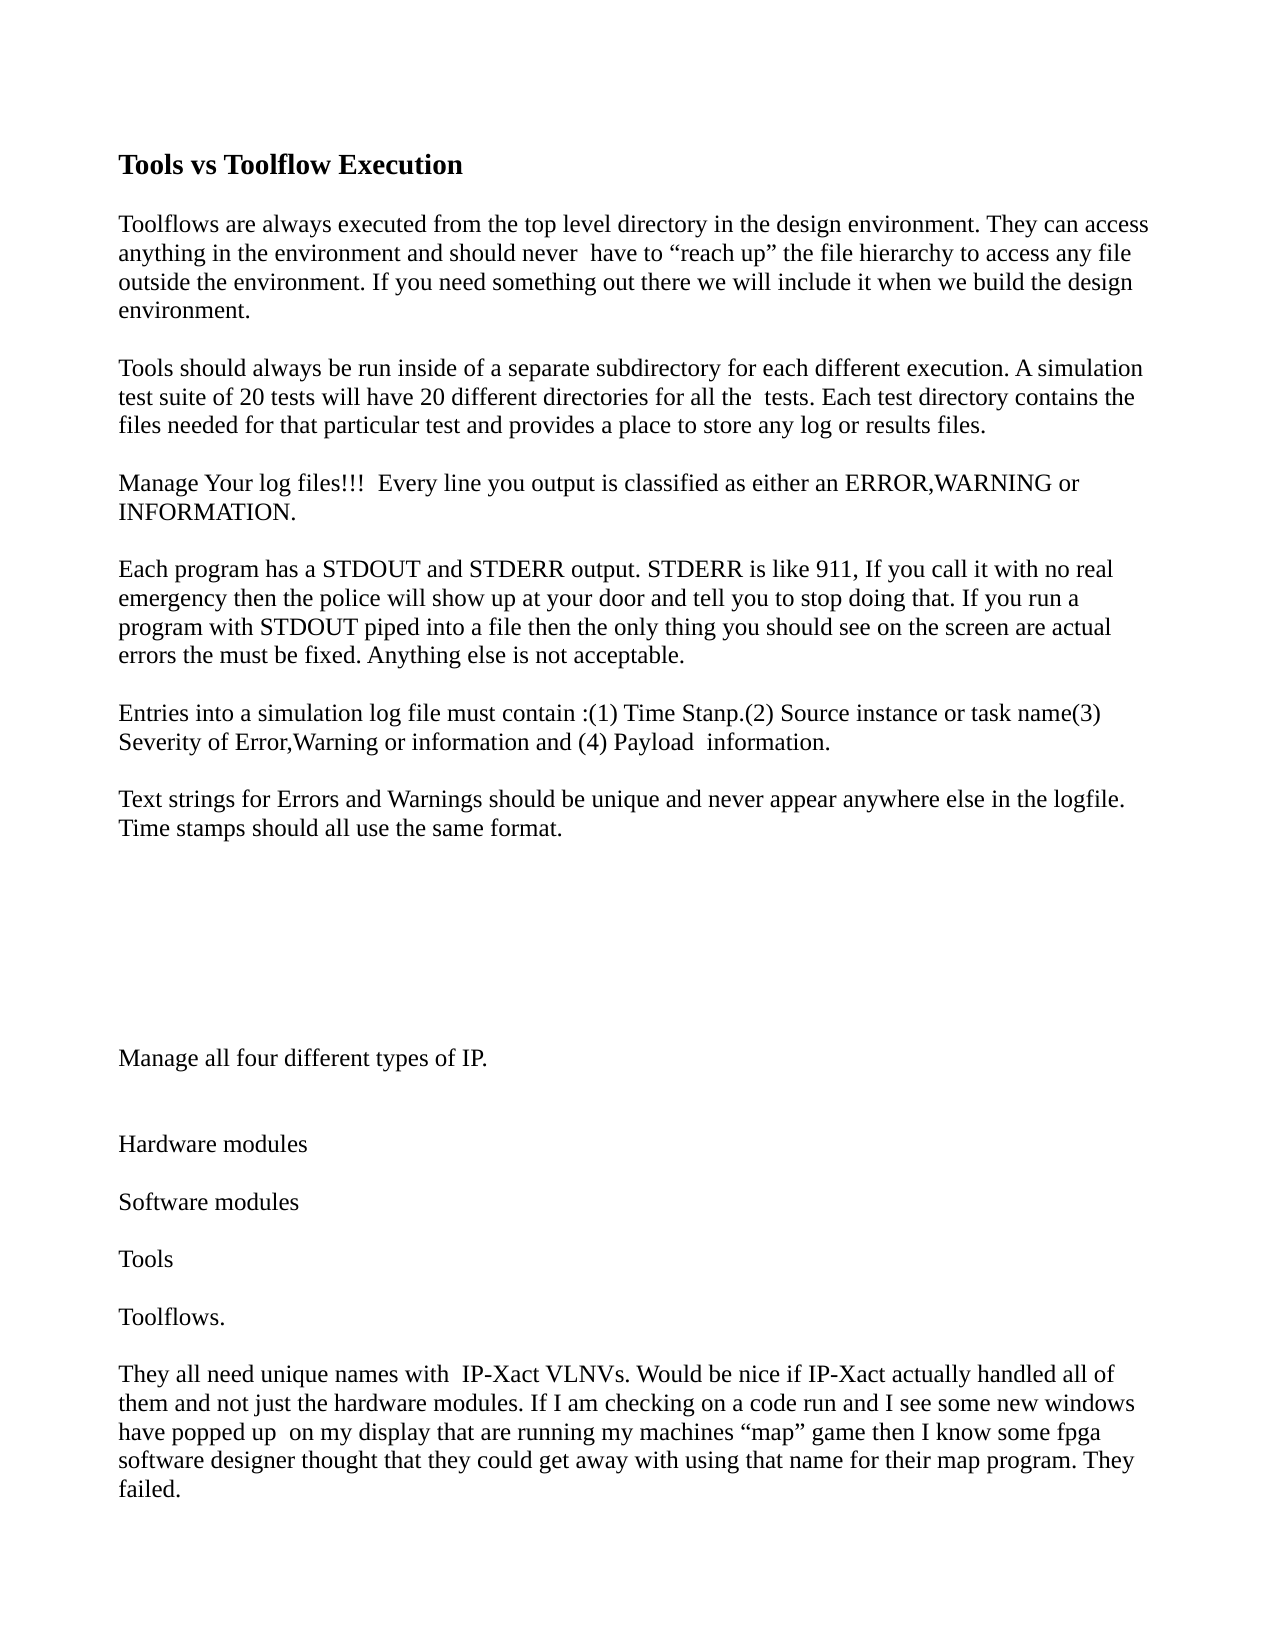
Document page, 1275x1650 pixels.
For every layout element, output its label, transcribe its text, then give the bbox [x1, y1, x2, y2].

text They all need unique names with IP-Xact VLNVs. Would be nice if IP-Xact actually handled all of them and not just the hardware modules. If I am checking on a code run and I see some new windows have popped up on my display that are running my machines “map” game then I know some fpga software designer thought that they could get away with using that name for their map program. They failed. [118, 1359, 1157, 1503]
text Entries into a simulation log file must contain :(1) Time Stanp.(2) Source instance or task name(3) Severity of Error,Warning or information and (4) Payload information. [118, 698, 1157, 755]
text Manage all four different types of IP. [118, 1043, 1157, 1072]
text Manage Your log files!!! Every line you output is classified as either an ERROR,WARNING or INFORMATION. [118, 468, 1157, 525]
text Time stamps should all use the same format. [118, 813, 1157, 842]
text Text strings for Errors and Warnings should be unique and never appear anywhere else in the logfile. [118, 784, 1157, 813]
text Tools should always be run inside of a separate subdirectory for each different execution. A simulation test suite of 20 tests will have 20 different directories for all the tests. Each test directory contains the files needed for that particular test and provides a place to store any log or results files. [118, 353, 1157, 439]
text Tools [118, 1244, 1157, 1273]
text Toolflows. [118, 1302, 1157, 1330]
text Hardware modules [118, 1129, 1157, 1158]
text Software modules [118, 1187, 1157, 1215]
text Toolflows are always executed from the top level directory in the design environment. They can access anything in the environment and should never have to “reach up” the file hierarchy to access any file outside the environment. If you need something out there we will include it when we build the design environment. [118, 209, 1157, 324]
text Tools vs Toolflow Execution [118, 147, 1157, 180]
text Each program has a STDOUT and STDERR output. STDERR is like 911, If you call it with no real emergency then the police will show up at your door and tell you to stop doing that. If you run a program with STDOUT piped into a file then the only thing you should see on the screen are actual errors the must be fixed. Anything else is not acceptable. [118, 554, 1157, 669]
